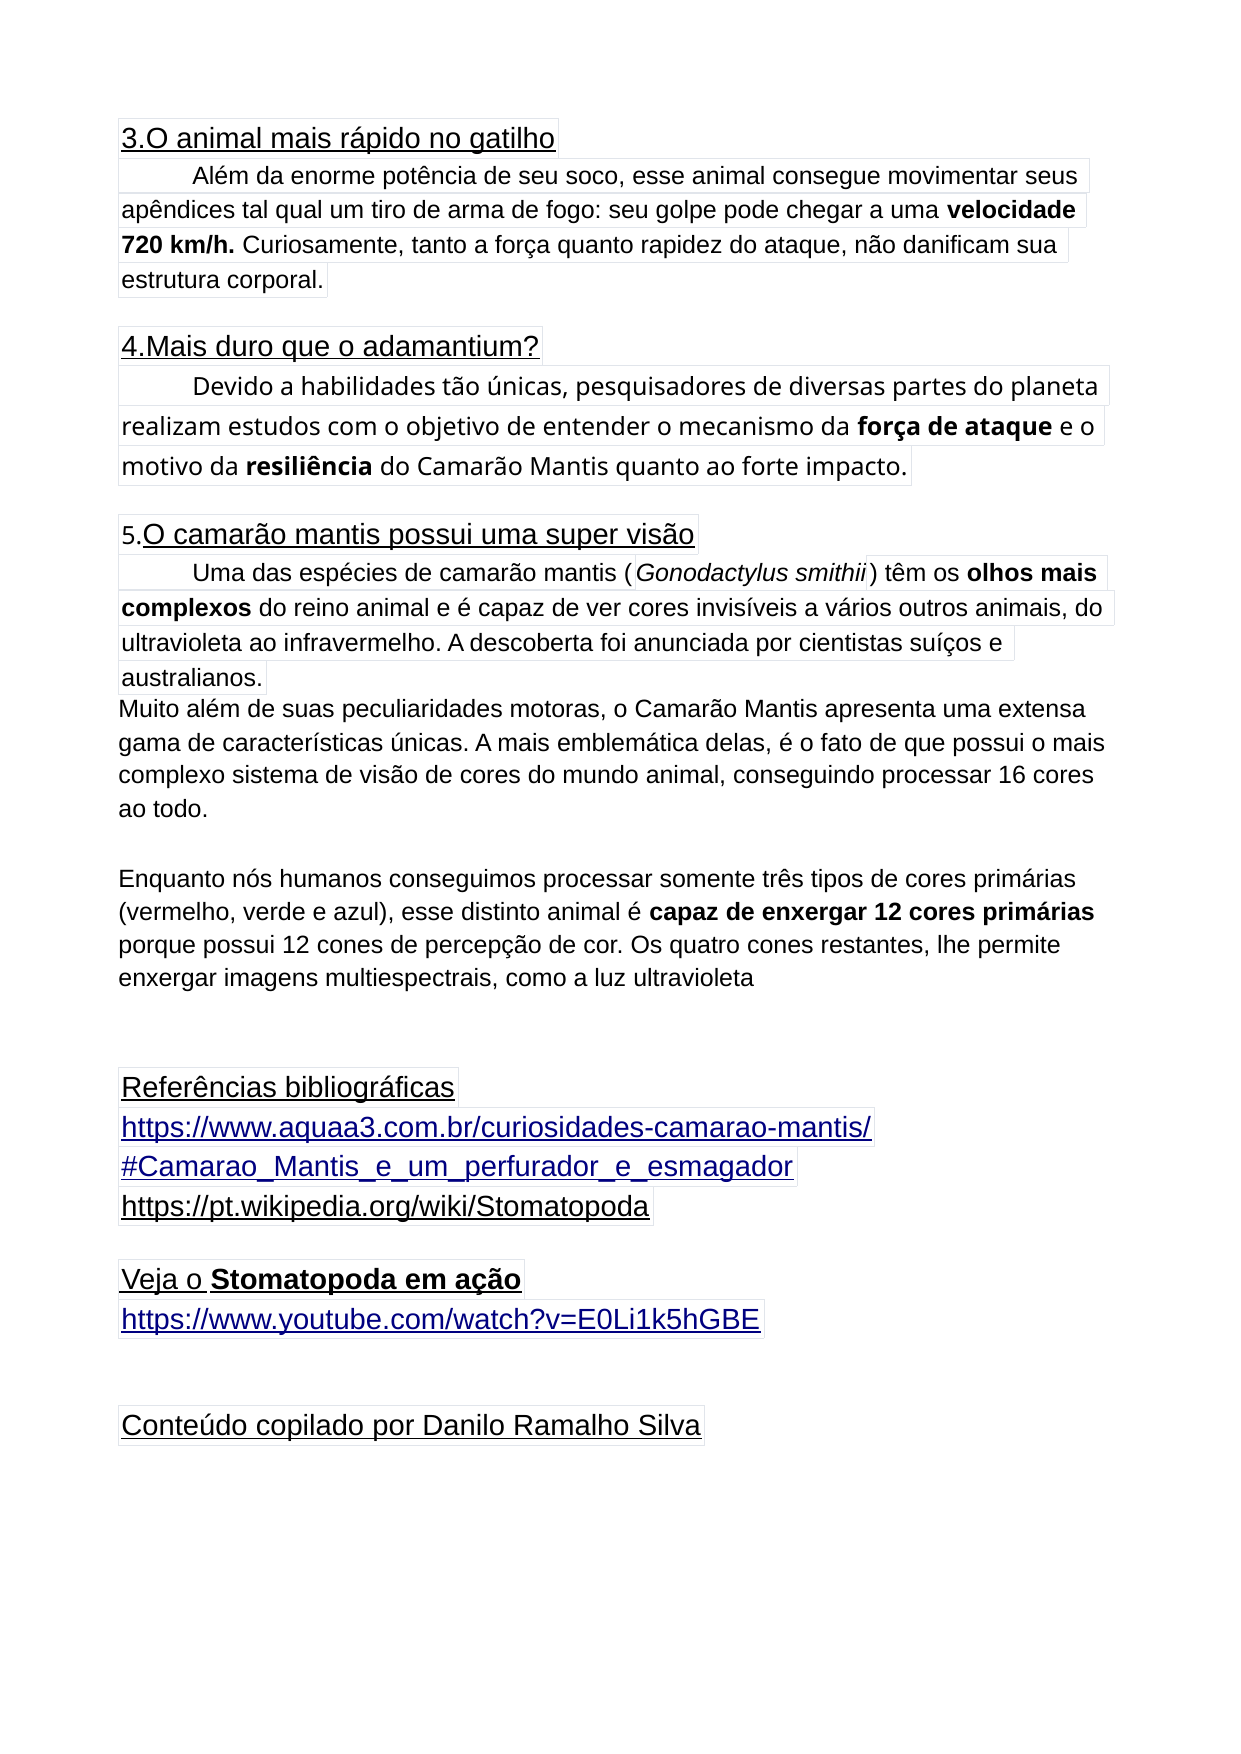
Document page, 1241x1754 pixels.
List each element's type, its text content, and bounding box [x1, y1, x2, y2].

text Além da enorme potência de seu soco, esse animal consegue movimentar seus apêndices tal qual um tiro de arma de fogo: seu golpe pode chegar a uma velocidade 720 km/h. Curiosamente, tanto a força quanto rapidez do ataque, não danificam sua estrutura corporal. [119, 158, 1122, 297]
text https://www.aquaa3.com.br/curiosidades-camarao-mantis/#Camarao_Mantis_e_um_perfurador_e_esmagador [798, 1107, 1122, 1186]
text 5.O camarão mantis possui uma super visão [119, 515, 698, 554]
text [699, 514, 1122, 554]
text https://www.aquaa3.com.br/curiosidades-camarao-mantis/#Camarao_Mantis_e_um_perfurador_e_esmagador [119, 1147, 797, 1186]
text https://www.youtube.com/watch?v=E0Li1k5hGBE [119, 1300, 764, 1338]
text 4.Mais duro que o adamantium? [119, 327, 542, 365]
text [705, 1405, 1122, 1445]
text [559, 118, 1122, 158]
text Enquanto nós humanos conseguimos processar somente três tipos de cores primárias (vermelho, verde e azul), esse distinto animal é capaz de enxergar 12 cores primárias porque possui 12 cones de percepção de cor. Os quatro cones restantes, lhe permite enxergar imagens multiespectrais, como a luz ultravioleta [118, 864, 1122, 992]
text Uma das espécies de camarão mantis (Gonodactylus smithii) têm os olhos mais complexos do reino animal e é capaz de ver cores invisíveis a vários outros animais, do ultravioleta ao infravermelho. A descoberta foi anunciada por cientistas suíços e australianos. [119, 554, 1122, 694]
text https://www.aquaa3.com.br/curiosidades-camarao-mantis/#Camarao_Mantis_e_um_perfurador_e_esmagador [119, 1108, 874, 1146]
text [765, 1299, 1122, 1338]
text https://pt.wikipedia.org/wiki/Stomatopoda [119, 1187, 653, 1225]
text Muito além de suas peculiaridades motoras, o Camarão Mantis apresenta uma extensa gama de características únicas. A mais emblemática delas, é o fato de que possui o mais complexo sistema de visão de cores do mundo animal, conseguindo processar 16 cores ao todo. [118, 694, 1122, 822]
text 3.O animal mais rápido no gatilho [119, 119, 558, 158]
text Conteúdo copilado por Danilo Ramalho Silva [119, 1406, 704, 1445]
text Devido a habilidades tão únicas, pesquisadores de diversas partes do planeta realizam estudos com o objetivo de entender o mecanismo da força de ataque e o motivo da resiliência do Camarão Mantis quanto ao forte impacto. [119, 365, 1122, 486]
text Referências bibliográficas [119, 1068, 458, 1107]
text [525, 1259, 1122, 1299]
text Veja o Stomatopoda em ação [119, 1260, 524, 1299]
text [543, 326, 1122, 365]
text [459, 1067, 1122, 1107]
text [654, 1186, 1122, 1226]
